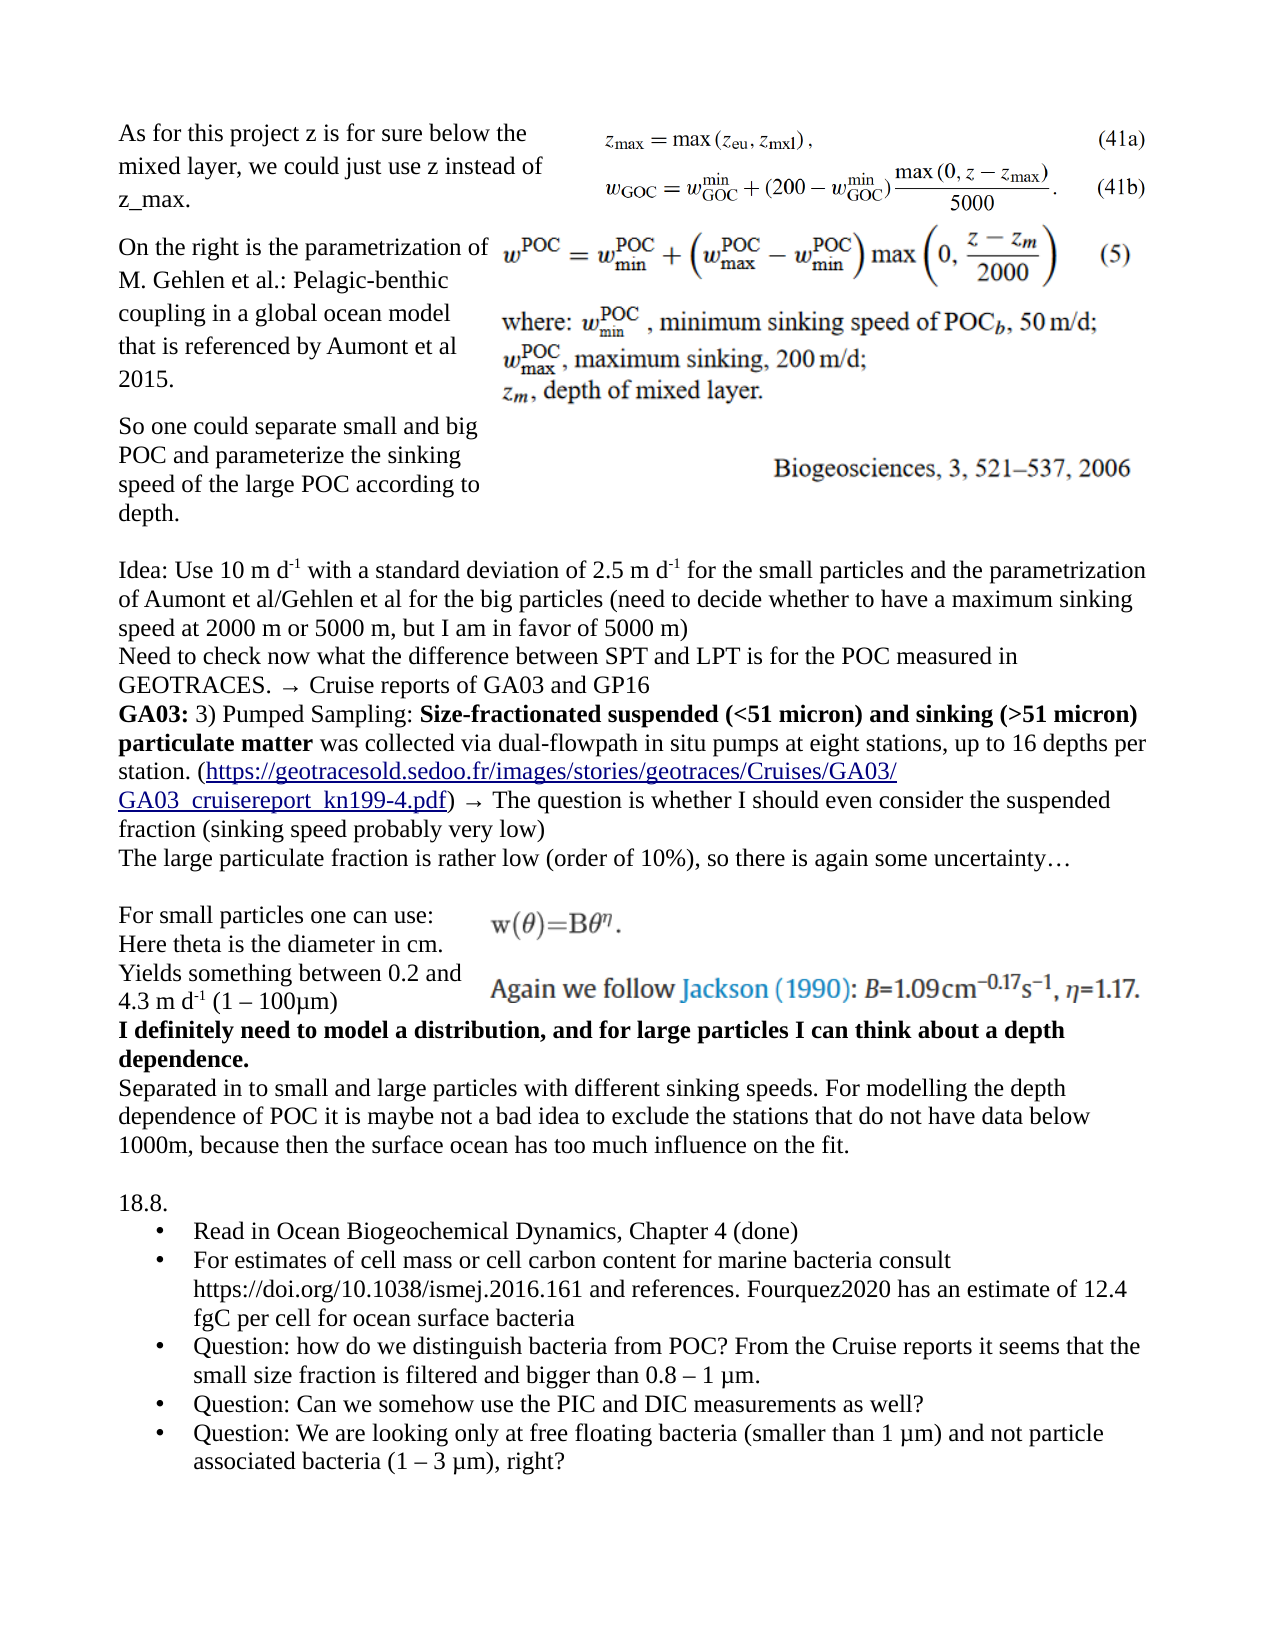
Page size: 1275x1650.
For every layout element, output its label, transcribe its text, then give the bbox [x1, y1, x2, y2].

list Question: Can we somehow use the PIC and DIC measurements as well? [156, 1389, 1157, 1418]
text Separated in to small and large particles with different sinking speeds. For modelling the depth dependence of POC it is maybe not a bad idea to exclude the stations that do not have data below 1000m, because then the surface ocean has too much influence on the fit. [118, 1073, 1157, 1159]
text On the right is the parametrization of M. Gehlen et al.: Pelagic-benthic coupling in a global ocean model that is referenced by Aumont et al 2015. [118, 232, 493, 393]
text Idea: Use 10 m d-1 with a standard deviation of 2.5 m d-1 for the small particles and the parametrization of Aumont et al/Gehlen et al for the big particles (need to decide whether to have a maximum sinking speed at 2000 m or 5000 m, but I am in favor of 5000 m) [118, 555, 1157, 641]
list Question: how do we distinguish bacteria from POC? From the Cruise reports it seems that the small size fraction is filtered and bigger than 0.8 – 1 µm. [156, 1331, 1157, 1389]
text I definitely need to model a distribution, and for large particles I can think about a depth dependence. [118, 1015, 1157, 1073]
list For estimates of cell mass or cell carbon content for marine bacteria consult https://doi.org/10.1038/ismej.2016.161 and references. Fourquez2020 has an estimate of 12.4 fgC per cell for ocean surface bacteria [156, 1245, 1157, 1331]
text GA03: 3) Pumped Sampling: Size‐fractionated suspended (<51 micron) and sinking (>51 micron) particulate matter was collected via dual‐flowpath in situ pumps at eight stations, up to 16 depths per station. (https://geotracesold.sedoo.fr/images/stories/geotraces/Cruises/GA03/GA03_cruisereport_kn199-4.pdf) → The question is whether I should even consider the suspended fraction (sinking speed probably very low) [118, 699, 1157, 843]
text So one could separate small and big POC and parameterize the sinking speed of the large POC according to depth. [118, 411, 1157, 526]
text The large particulate fraction is rather low (order of 10%), so there is again some uncertainty… [118, 843, 1157, 871]
list Question: We are looking only at free floating bacteria (smaller than 1 µm) and not particle associated bacteria (1 – 3 µm), right? [156, 1418, 1157, 1475]
text 18.8. [118, 1188, 1157, 1216]
picture [493, 219, 1153, 491]
text For small particles one can use: [118, 900, 488, 929]
picture [594, 119, 1160, 216]
text As for this project z is for sure below the mixed layer, we could just use z instead of z_max. [118, 118, 1157, 213]
text Here theta is the diameter in cm. [118, 929, 488, 958]
text Yields something between 0.2 and 4.3 m d-1 (1 – 100µm) [118, 958, 1157, 1015]
list Read in Ocean Biogeochemical Dynamics, Chapter 4 (done) [156, 1216, 1157, 1245]
text Need to check now what the difference between SPT and LPT is for the POC measured in GEOTRACES. → Cruise reports of GA03 and GP16 [118, 641, 1157, 699]
picture [488, 900, 1145, 1003]
